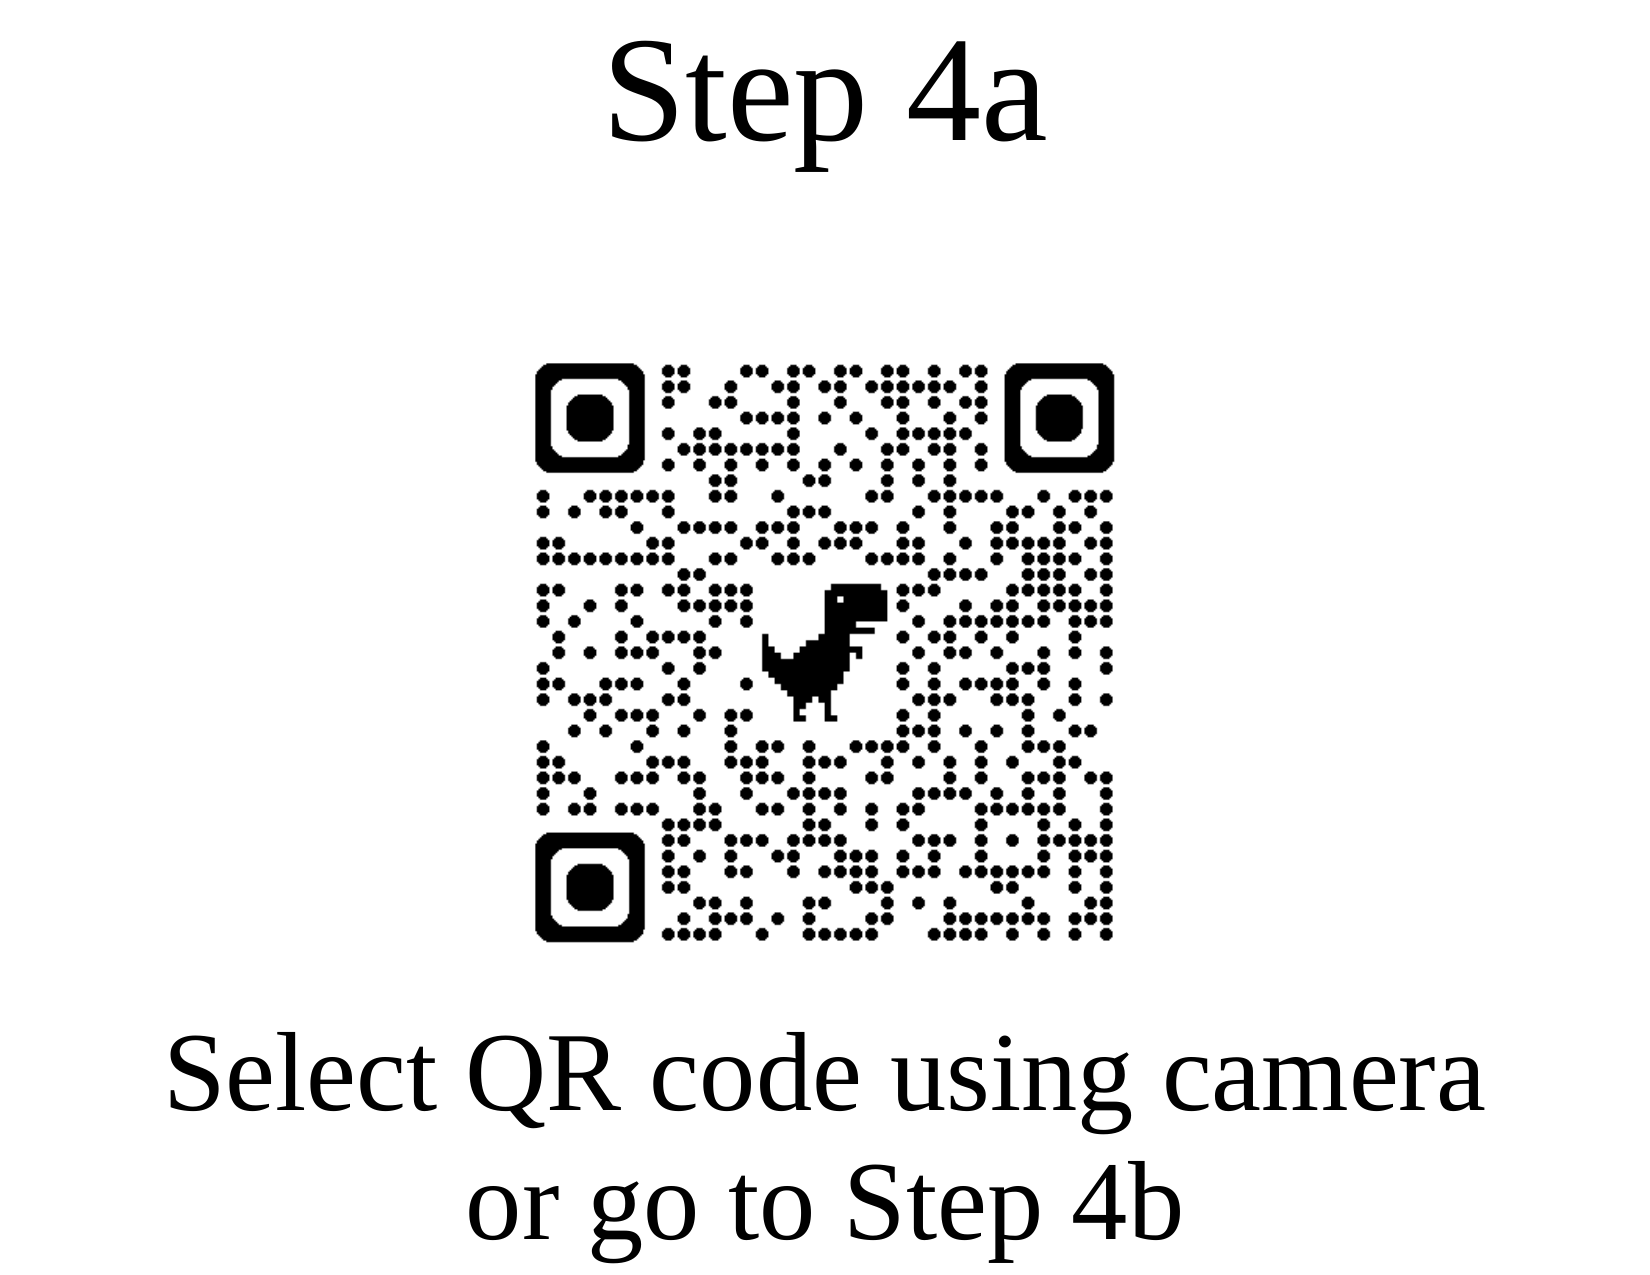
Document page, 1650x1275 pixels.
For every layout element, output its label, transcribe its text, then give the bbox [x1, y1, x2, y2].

text Step 4a [0, 0, 1650, 172]
picture [473, 301, 1177, 1005]
text Select QR code using camera [0, 1005, 1650, 1134]
text or go to Step 4b [0, 1134, 1650, 1264]
